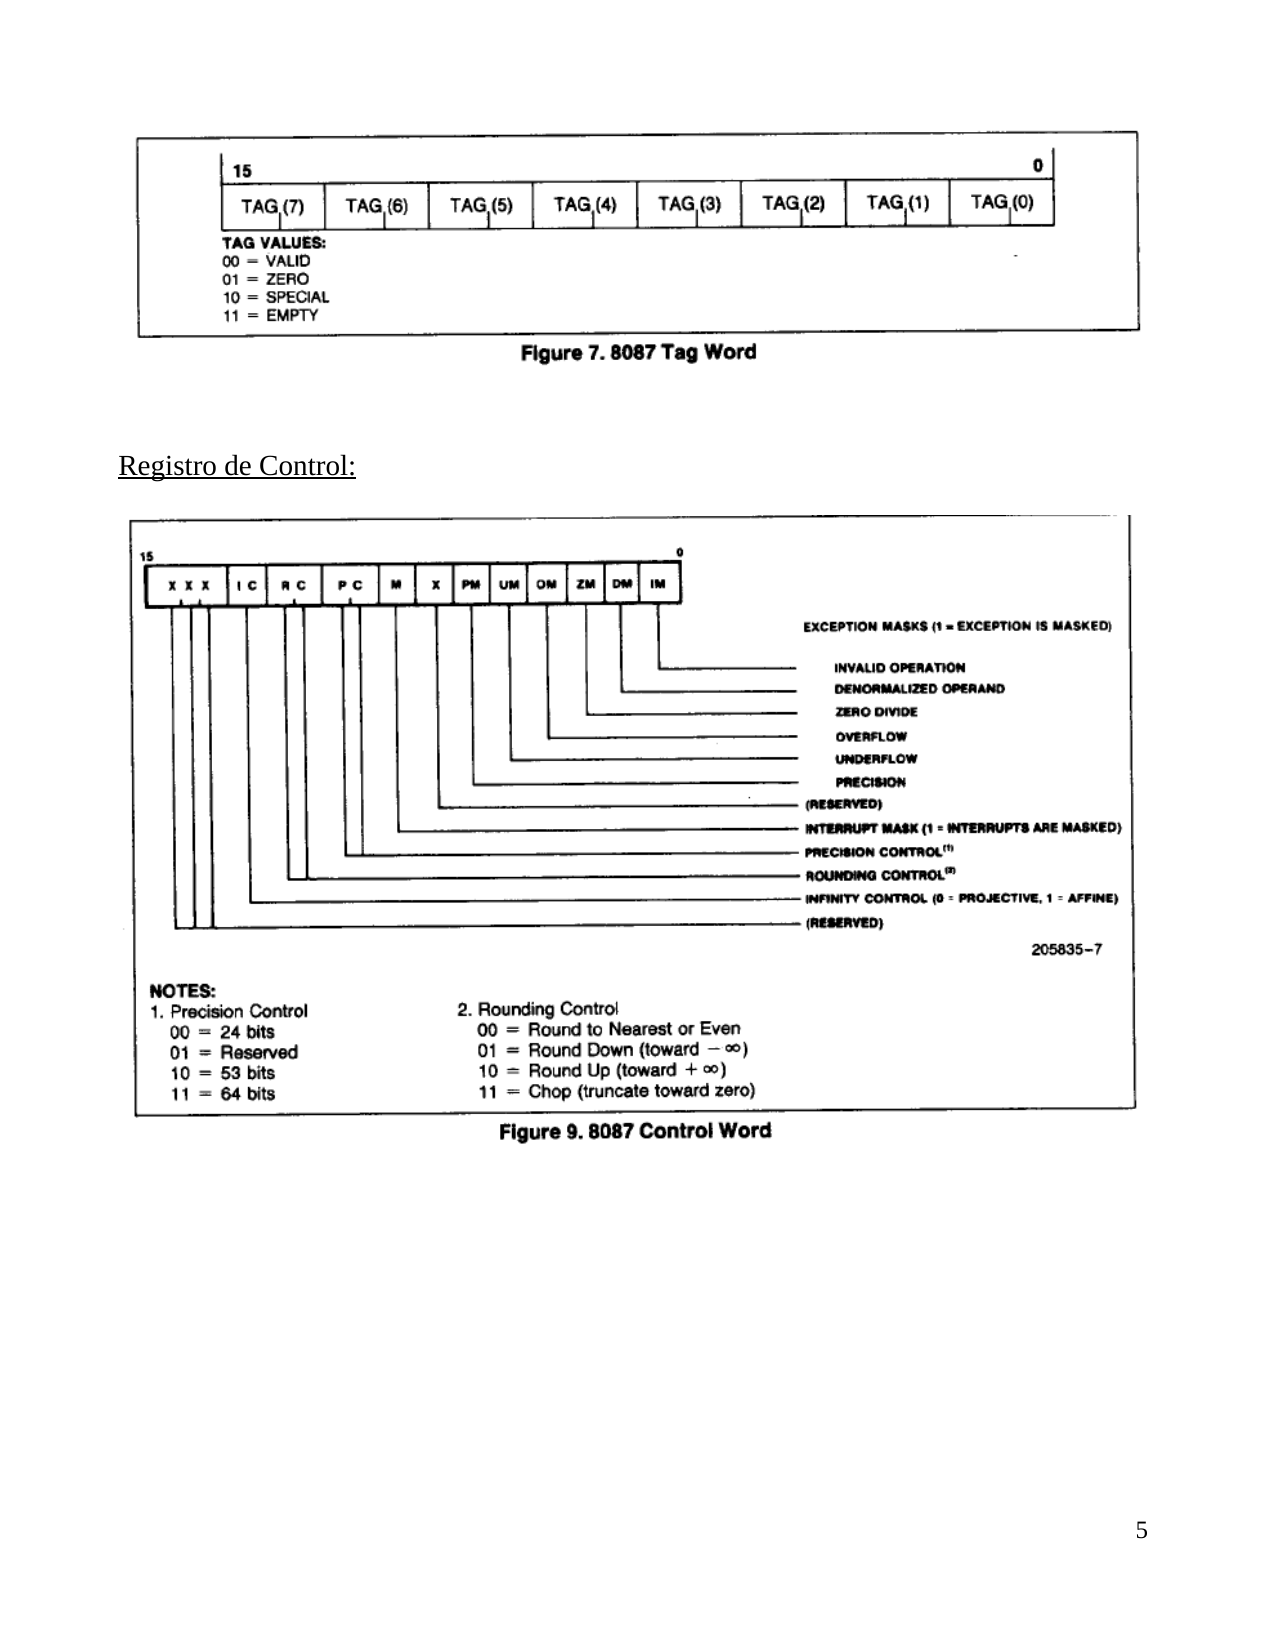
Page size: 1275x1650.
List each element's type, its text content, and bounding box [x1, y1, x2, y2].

text Registro de Control: [118, 448, 1157, 482]
picture [118, 515, 1157, 1163]
picture [118, 122, 1157, 382]
